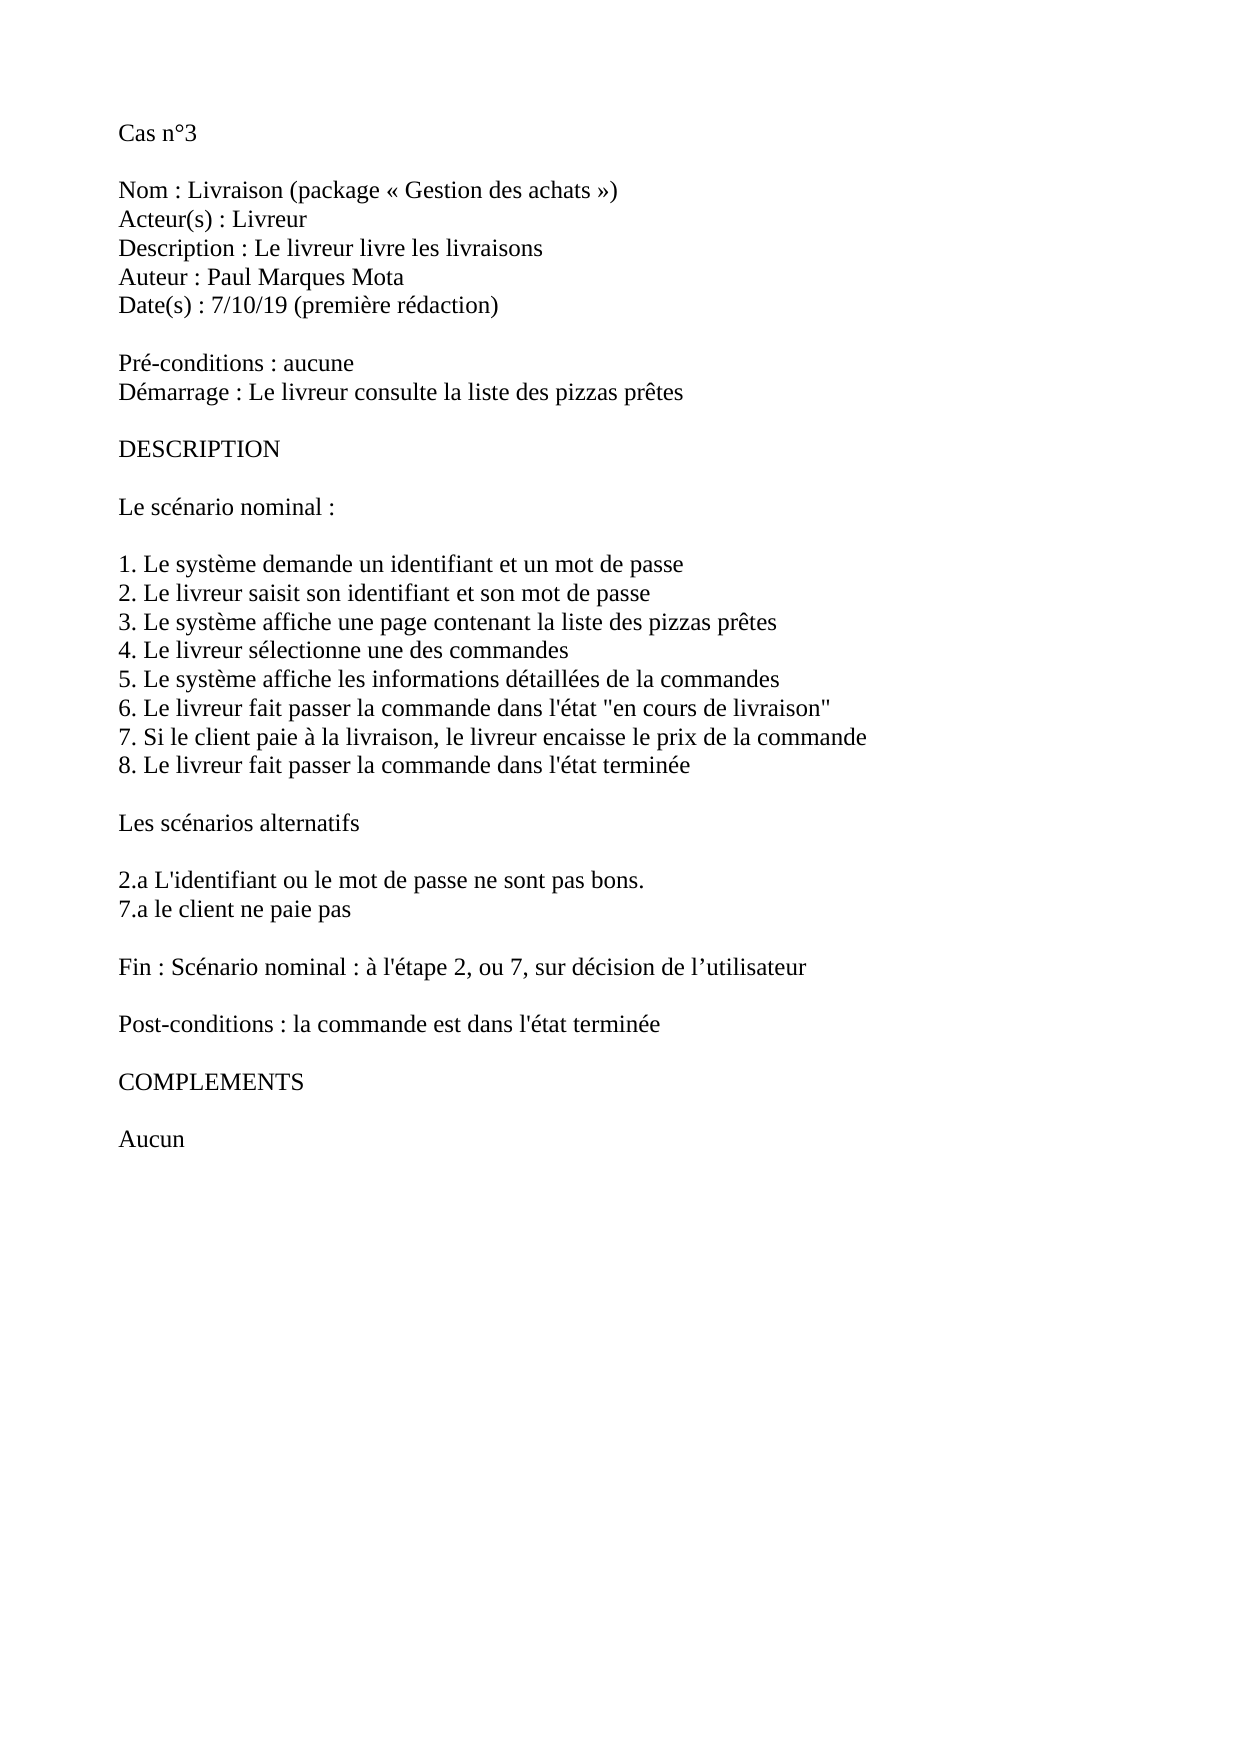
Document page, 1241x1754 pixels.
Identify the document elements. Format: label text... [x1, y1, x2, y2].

text 6. Le livreur fait passer la commande dans l'état "en cours de livraison" [118, 693, 1122, 722]
text DESCRIPTION [118, 434, 1122, 463]
text 2.a L'identifiant ou le mot de passe ne sont pas bons. [118, 866, 1122, 894]
text Description : Le livreur livre les livraisons [118, 233, 1122, 262]
text Cas n°3 [118, 118, 1122, 147]
text Les scénarios alternatifs [118, 808, 1122, 837]
text Fin : Scénario nominal : à l'étape 2, ou 7, sur décision de l’utilisateur [118, 952, 1122, 981]
text 7.a le client ne paie pas [118, 894, 1122, 923]
text Aucun [118, 1124, 1122, 1153]
text COMPLEMENTS [118, 1067, 1122, 1096]
text Auteur : Paul Marques Mota [118, 262, 1122, 291]
text Démarrage : Le livreur consulte la liste des pizzas prêtes [118, 377, 1122, 406]
text Nom : Livraison (package « Gestion des achats ») [118, 176, 1122, 204]
text Post-conditions : la commande est dans l'état terminée [118, 1009, 1122, 1038]
text Le scénario nominal : [118, 492, 1122, 521]
text Acteur(s) : Livreur [118, 204, 1122, 233]
text Pré-conditions : aucune [118, 348, 1122, 377]
text 4. Le livreur sélectionne une des commandes [118, 636, 1122, 664]
text 2. Le livreur saisit son identifiant et son mot de passe [118, 578, 1122, 607]
text 8. Le livreur fait passer la commande dans l'état terminée [118, 751, 1122, 779]
text 5. Le système affiche les informations détaillées de la commandes [118, 664, 1122, 693]
text 3. Le système affiche une page contenant la liste des pizzas prêtes [118, 607, 1122, 636]
text Date(s) : 7/10/19 (première rédaction) [118, 291, 1122, 319]
text 1. Le système demande un identifiant et un mot de passe [118, 549, 1122, 578]
text 7. Si le client paie à la livraison, le livreur encaisse le prix de la commande [118, 722, 1122, 751]
